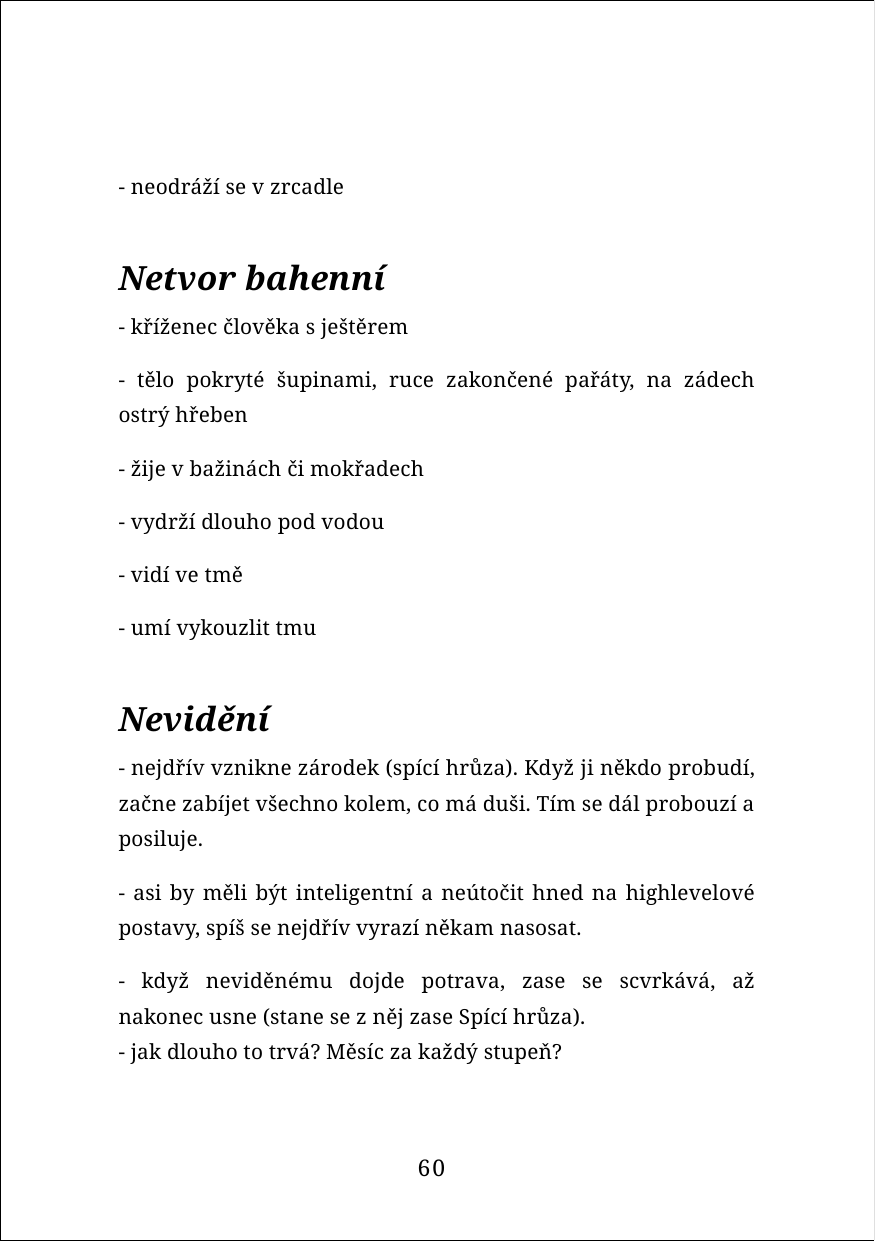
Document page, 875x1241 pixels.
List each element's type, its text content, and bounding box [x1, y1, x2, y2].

text - asi by měli být inteligentní a neútočit hned na highlevelové postavy, spíš se nejdřív vyrazí někam nasosat. [118, 878, 756, 942]
text - tělo pokryté šupinami, ruce zakončené pařáty, na zádech ostrý hřeben [118, 365, 756, 429]
subtitle Nevidění [118, 696, 756, 742]
text - žije v bažinách či mokřadech [118, 454, 756, 482]
text - neodráží se v zrcadle [118, 172, 756, 200]
subtitle Netvor bahenní [118, 254, 756, 300]
text - když neviděnému dojde potrava, zase se scvrkává, až nakonec usne (stane se z něj zase Spící hrůza). - jak dlouho to trvá? Měsíc za každý stupeň? [118, 966, 756, 1066]
text - umí vykouzlit tmu [118, 613, 756, 642]
text - kříženec člověka s ještěrem [118, 312, 756, 340]
text - vydrží dlouho pod vodou [118, 507, 756, 535]
text - vidí ve tmě [118, 560, 756, 589]
text - nejdřív vznikne zárodek (spící hrůza). Když ji někdo probudí, začne zabíjet všechno kolem, co má duši. Tím se dál probouzí a posiluje. [118, 753, 756, 853]
